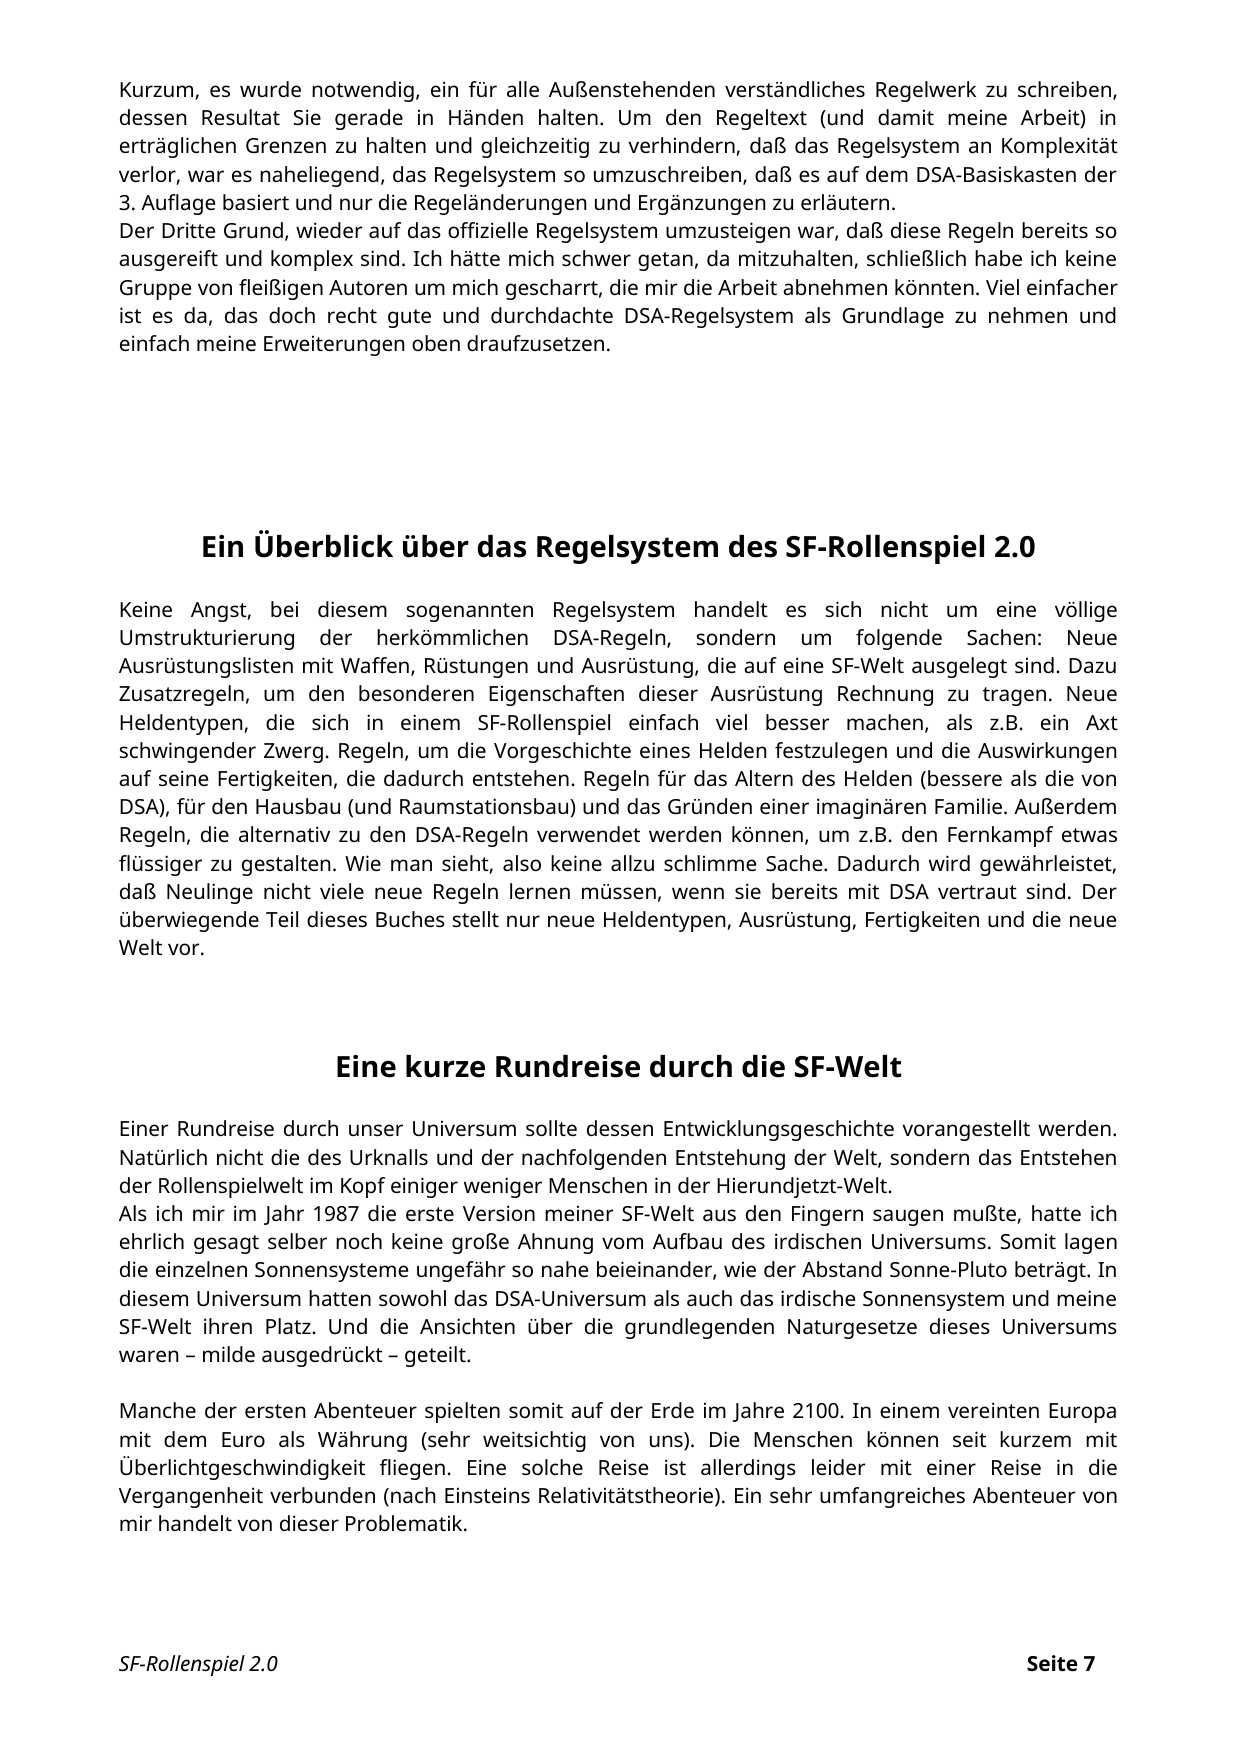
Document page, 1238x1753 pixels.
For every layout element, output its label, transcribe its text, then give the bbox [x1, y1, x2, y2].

text Keine Angst, bei diesem sogenannten Regelsystem handelt es sich nicht um eine völlige Umstrukturierung der herkömmlichen DSA-Regeln, sondern um folgende Sachen: Neue Ausrüstungslisten mit Waffen, Rüstungen und Ausrüstung, die auf eine SF-Welt ausgelegt sind. Dazu Zusatzregeln, um den besonderen Eigenschaften dieser Ausrüstung Rechnung zu tragen. Neue Heldentypen, die sich in einem SF-Rollenspiel einfach viel besser machen, als z.B. ein Axt schwingender Zwerg. Regeln, um die Vorgeschichte eines Helden festzulegen und die Auswirkungen auf seine Fertigkeiten, die dadurch entstehen. Regeln für das Altern des Helden (bessere als die von DSA), für den Hausbau (und Raumstationsbau) und das Gründen einer imaginären Familie. Außerdem Regeln, die alternativ zu den DSA-Regeln verwendet werden können, um z.B. den Fernkampf etwas flüssiger zu gestalten. Wie man sieht, also keine allzu schlimme Sache. Dadurch wird gewährleistet, daß Neulinge nicht viele neue Regeln lernen müssen, wenn sie bereits mit DSA vertraut sind. Der überwiegende Teil dieses Buches stellt nur neue Heldentypen, Ausrüstung, Fertigkeiten und die neue Welt vor. [119, 595, 1119, 962]
text Einer Rundreise durch unser Universum sollte dessen Entwicklungsgeschichte vorangestellt werden. Natürlich nicht die des Urknalls und der nachfolgenden Entstehung der Welt, sondern das Entstehen der Rollenspielwelt im Kopf einiger weniger Menschen in der Hierundjetzt-Welt. [119, 1114, 1119, 1199]
text Als ich mir im Jahr 1987 die erste Version meiner SF-Welt aus den Fingern saugen mußte, hatte ich ehrlich gesagt selber noch keine große Ahnung vom Aufbau des irdischen Universums. Somit lagen die einzelnen Sonnensysteme ungefähr so nahe beieinander, wie der Abstand Sonne-Pluto beträgt. In diesem Universum hatten sowohl das DSA-Universum als auch das irdische Sonnensystem und meine SF-Welt ihren Platz. Und die Ansichten über die grundlegenden Naturgesetze dieses Universums waren – milde ausgedrückt – geteilt. [119, 1199, 1119, 1368]
text Eine kurze Rundreise durch die SF-Welt [119, 1046, 1119, 1086]
text Kurzum, es wurde notwendig, ein für alle Außenstehenden verständliches Regelwerk zu schreiben, dessen Resultat Sie gerade in Händen halten. Um den Regeltext (und damit meine Arbeit) in erträglichen Grenzen zu halten und gleichzeitig zu verhindern, daß das Regelsystem an Komplexität verlor, war es naheliegend, das Regelsystem so umzuschreiben, daß es auf dem DSA-Basiskasten der 3. Auflage basiert und nur die Regeländerungen und Ergänzungen zu erläutern. [119, 75, 1119, 216]
text Der Dritte Grund, wieder auf das offizielle Regelsystem umzusteigen war, daß diese Regeln bereits so ausgereift und komplex sind. Ich hätte mich schwer getan, da mitzuhalten, schließlich habe ich keine Gruppe von fleißigen Autoren um mich gescharrt, die mir die Arbeit abnehmen könnten. Viel einfacher ist es da, das doch recht gute und durchdachte DSA-Regelsystem als Grundlage zu nehmen und einfach meine Erweiterungen oben draufzusetzen. [119, 216, 1119, 357]
text Ein Überblick über das Regelsystem des SF-Rollenspiel 2.0 [119, 527, 1119, 566]
text Manche der ersten Abenteuer spielten somit auf der Erde im Jahre 2100. In einem vereinten Europa mit dem Euro als Währung (sehr weitsichtig von uns). Die Menschen können seit kurzem mit Überlichtgeschwindigkeit fliegen. Eine solche Reise ist allerdings leider mit einer Reise in die Vergangenheit verbunden (nach Einsteins Relativitätstheorie). Ein sehr umfangreiches Abenteuer von mir handelt von dieser Problematik. [119, 1397, 1119, 1538]
